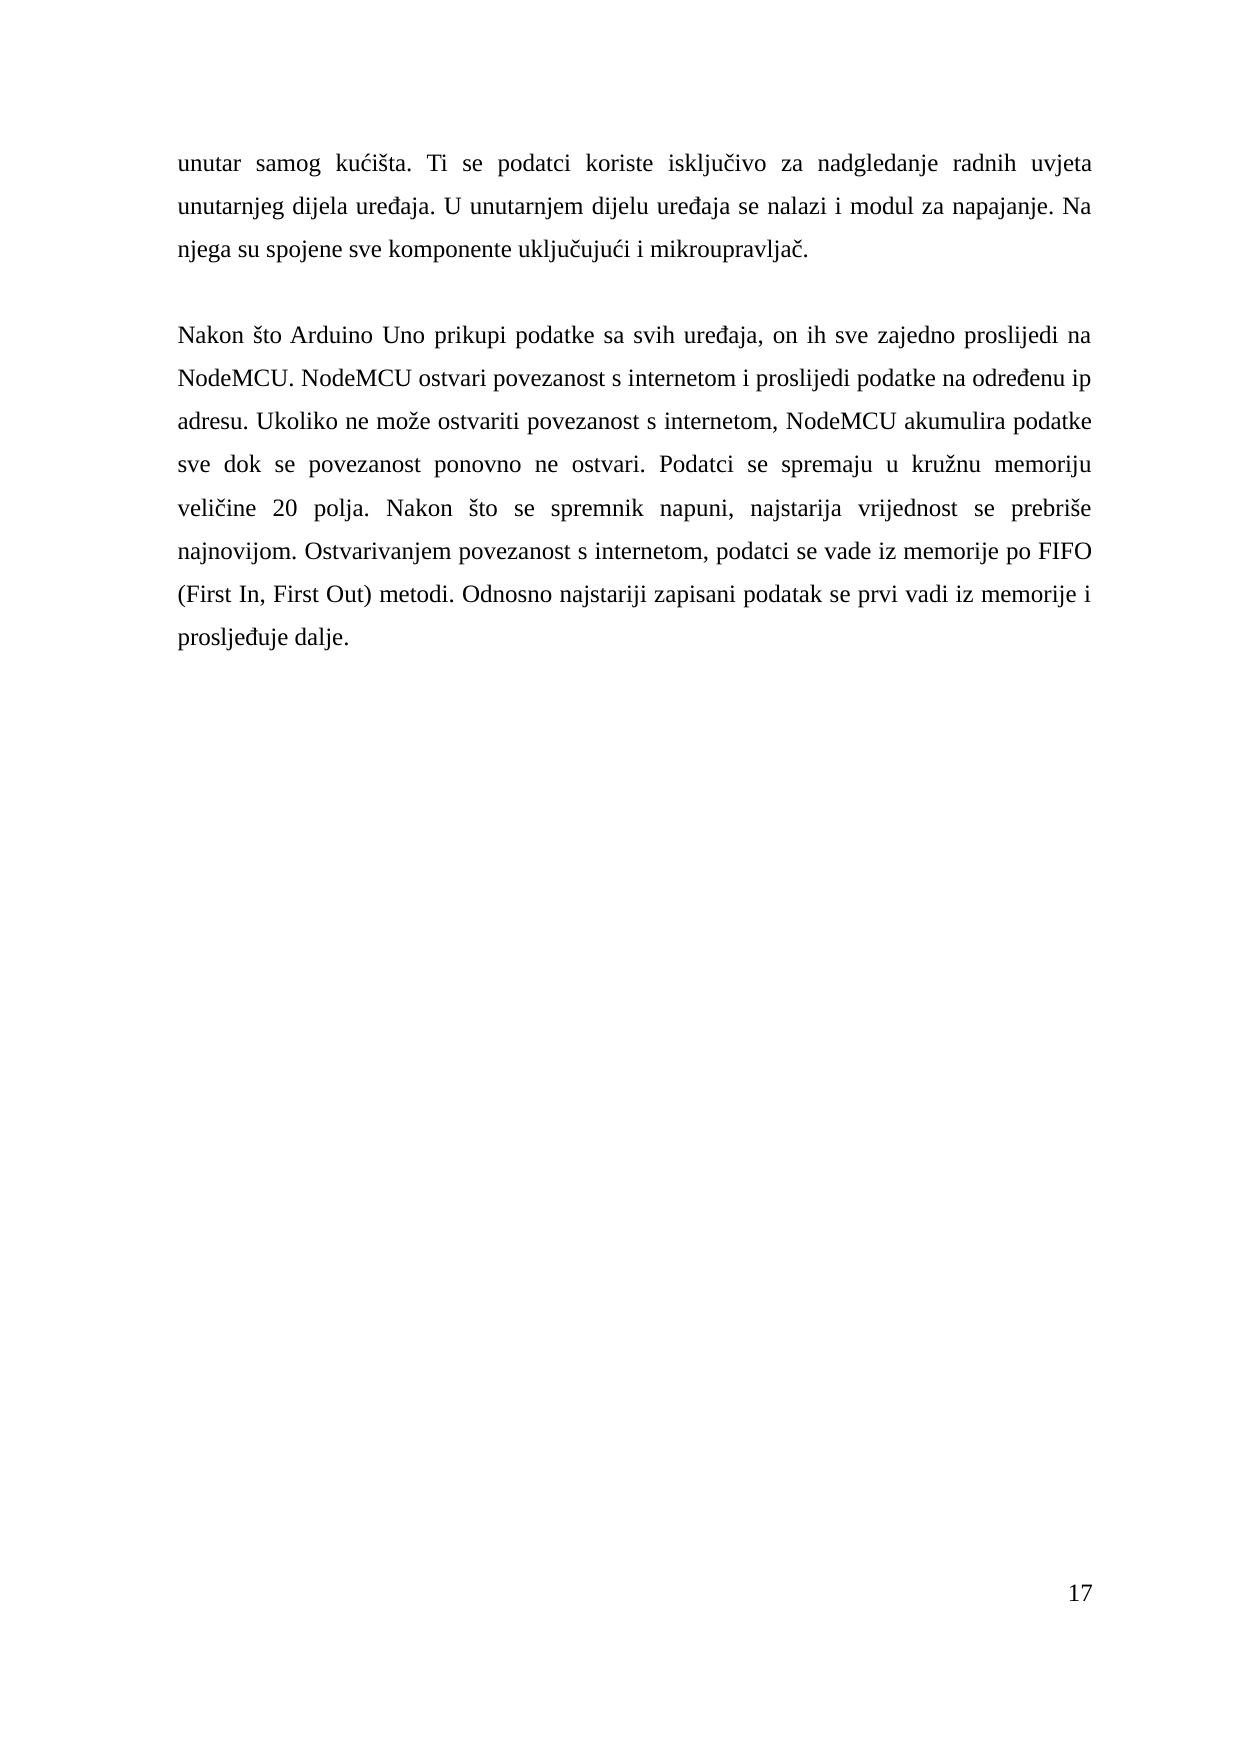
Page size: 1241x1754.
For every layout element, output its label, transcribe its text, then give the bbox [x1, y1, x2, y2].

text unutar samog kućišta. Ti se podatci koriste isključivo za nadgledanje radnih uvjeta unutarnjeg dijela uređaja. U unutarnjem dijelu uređaja se nalazi i modul za napajanje. Na njega su spojene sve komponente uključujući i mikroupravljač. [177, 148, 1093, 263]
text Nakon što Arduino Uno prikupi podatke sa svih uređaja, on ih sve zajedno proslijedi na NodeMCU. NodeMCU ostvari povezanost s internetom i proslijedi podatke na određenu ip adresu. Ukoliko ne može ostvariti povezanost s internetom, NodeMCU akumulira podatke sve dok se povezanost ponovno ne ostvari. Podatci se spremaju u kružnu memoriju veličine 20 polja. Nakon što se spremnik napuni, najstarija vrijednost se prebriše najnovijom. Ostvarivanjem povezanost s internetom, podatci se vade iz memorije po FIFO (First In, First Out) metodi. Odnosno najstariji zapisani podatak se prvi vadi iz memorije i prosljeđuje dalje. [177, 320, 1093, 651]
